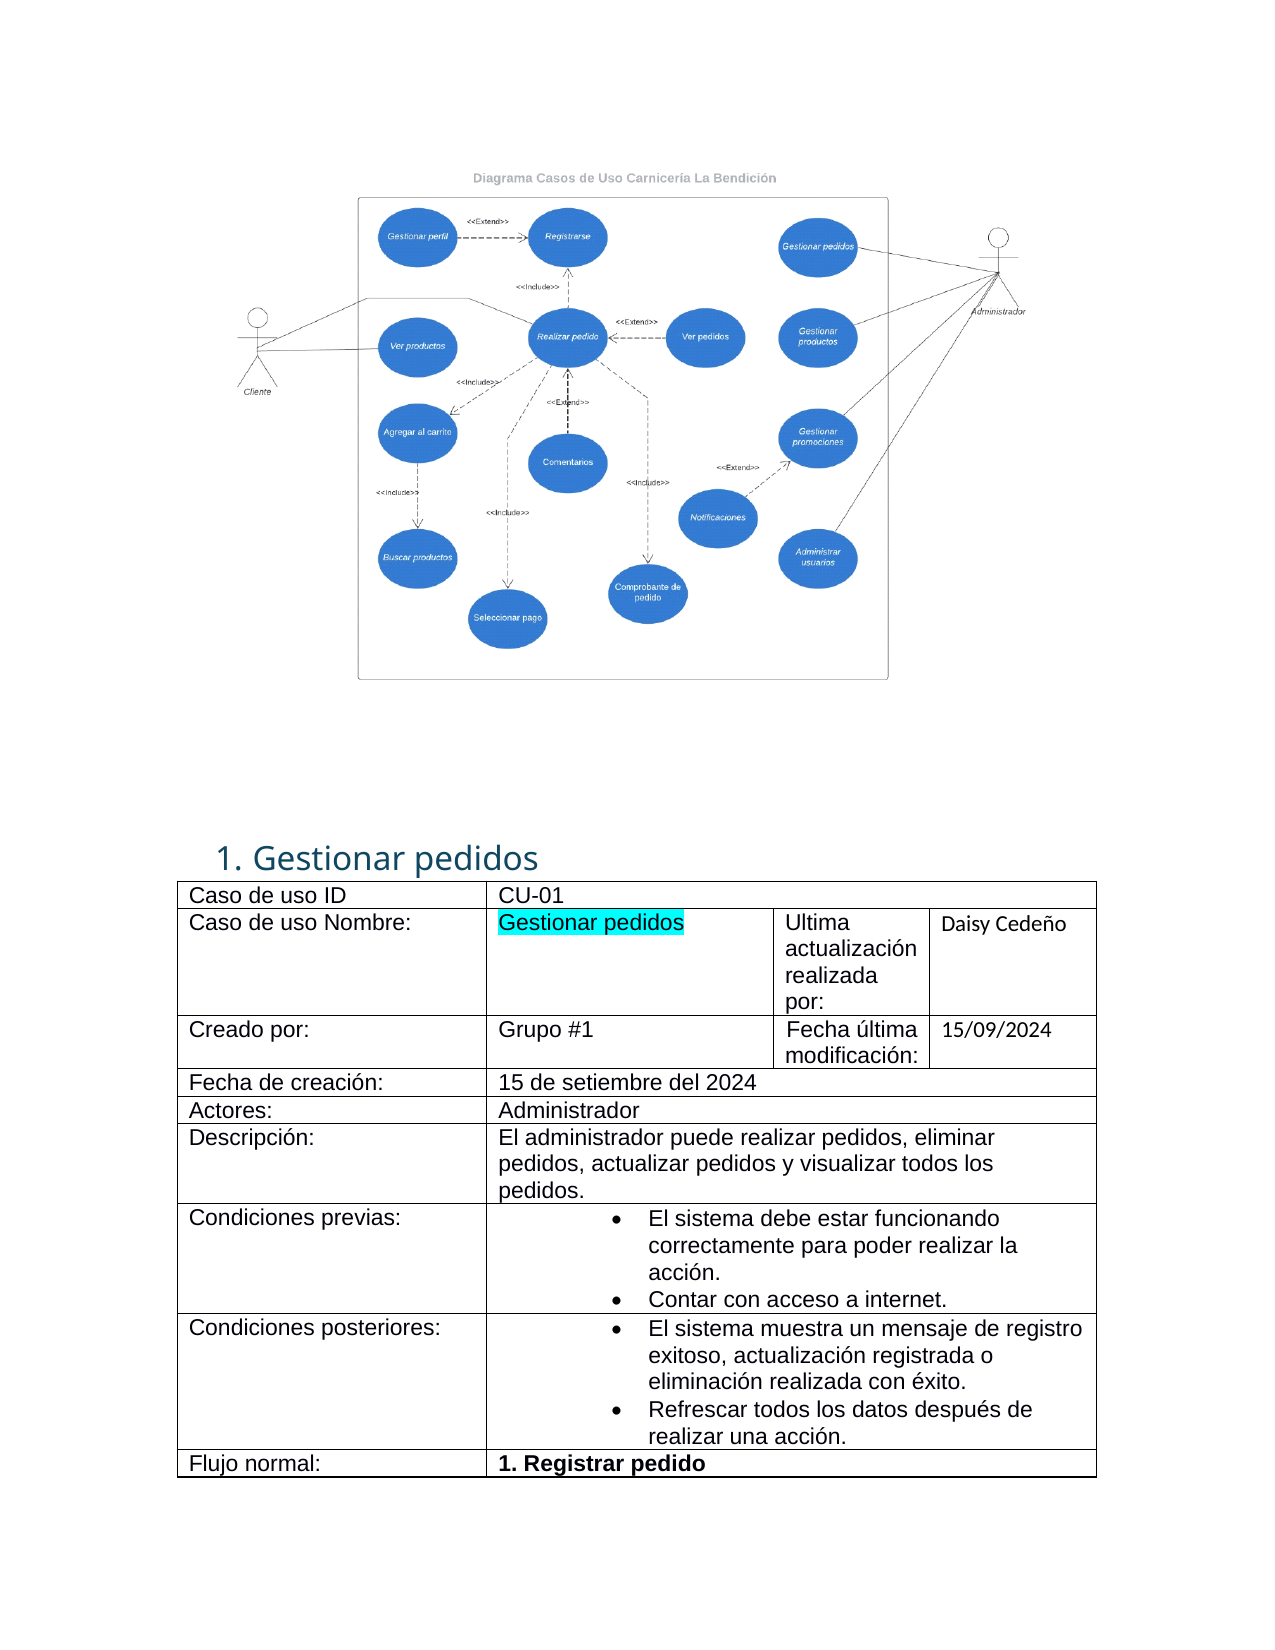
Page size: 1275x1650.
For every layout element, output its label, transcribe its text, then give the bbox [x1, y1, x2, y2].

table_cell Condiciones previas: [178, 1204, 486, 1313]
table_cell Creado por: [178, 1016, 486, 1068]
table_cell Descripción: [178, 1124, 486, 1203]
table_cell Fecha última modificación: [774, 1016, 929, 1068]
table_cell Ultima actualización realizada por: [774, 909, 929, 1014]
table_cell Condiciones posteriores: [178, 1314, 486, 1449]
table_cell 1. Registrar pedido [487, 1450, 1096, 1476]
table_cell Fecha de creación: [178, 1069, 486, 1096]
table_header CU-01 [487, 882, 1096, 908]
table_cell Grupo #1 [487, 1016, 773, 1068]
table_cell Daisy Cedeño [930, 909, 1096, 1014]
table_cell Gestionar pedidos [487, 909, 773, 1014]
table_cell 15 de setiembre del 2024 [487, 1069, 1096, 1096]
table_cell Flujo normal: [178, 1450, 486, 1476]
table_cell Administrador [487, 1097, 1096, 1123]
table_cell Caso de uso Nombre: [178, 909, 486, 1014]
table_header Caso de uso ID [178, 882, 486, 908]
table_cell 15/09/2024 [930, 1016, 1096, 1068]
table_cell El administrador puede realizar pedidos, eliminar pedidos, actualizar pedidos y visualizar todos los pedidos. [487, 1124, 1096, 1203]
list Gestionar pedidos [215, 835, 1098, 881]
table_cell El sistema muestra un mensaje de registro exitoso, actualización registrada o eliminación realizada con éxito. Refrescar todos los datos después de realizar una acción. [487, 1314, 1096, 1449]
table_cell Actores: [178, 1097, 486, 1123]
table_cell El sistema debe estar funcionando correctamente para poder realizar la acción. Contar con acceso a internet. [487, 1204, 1096, 1313]
